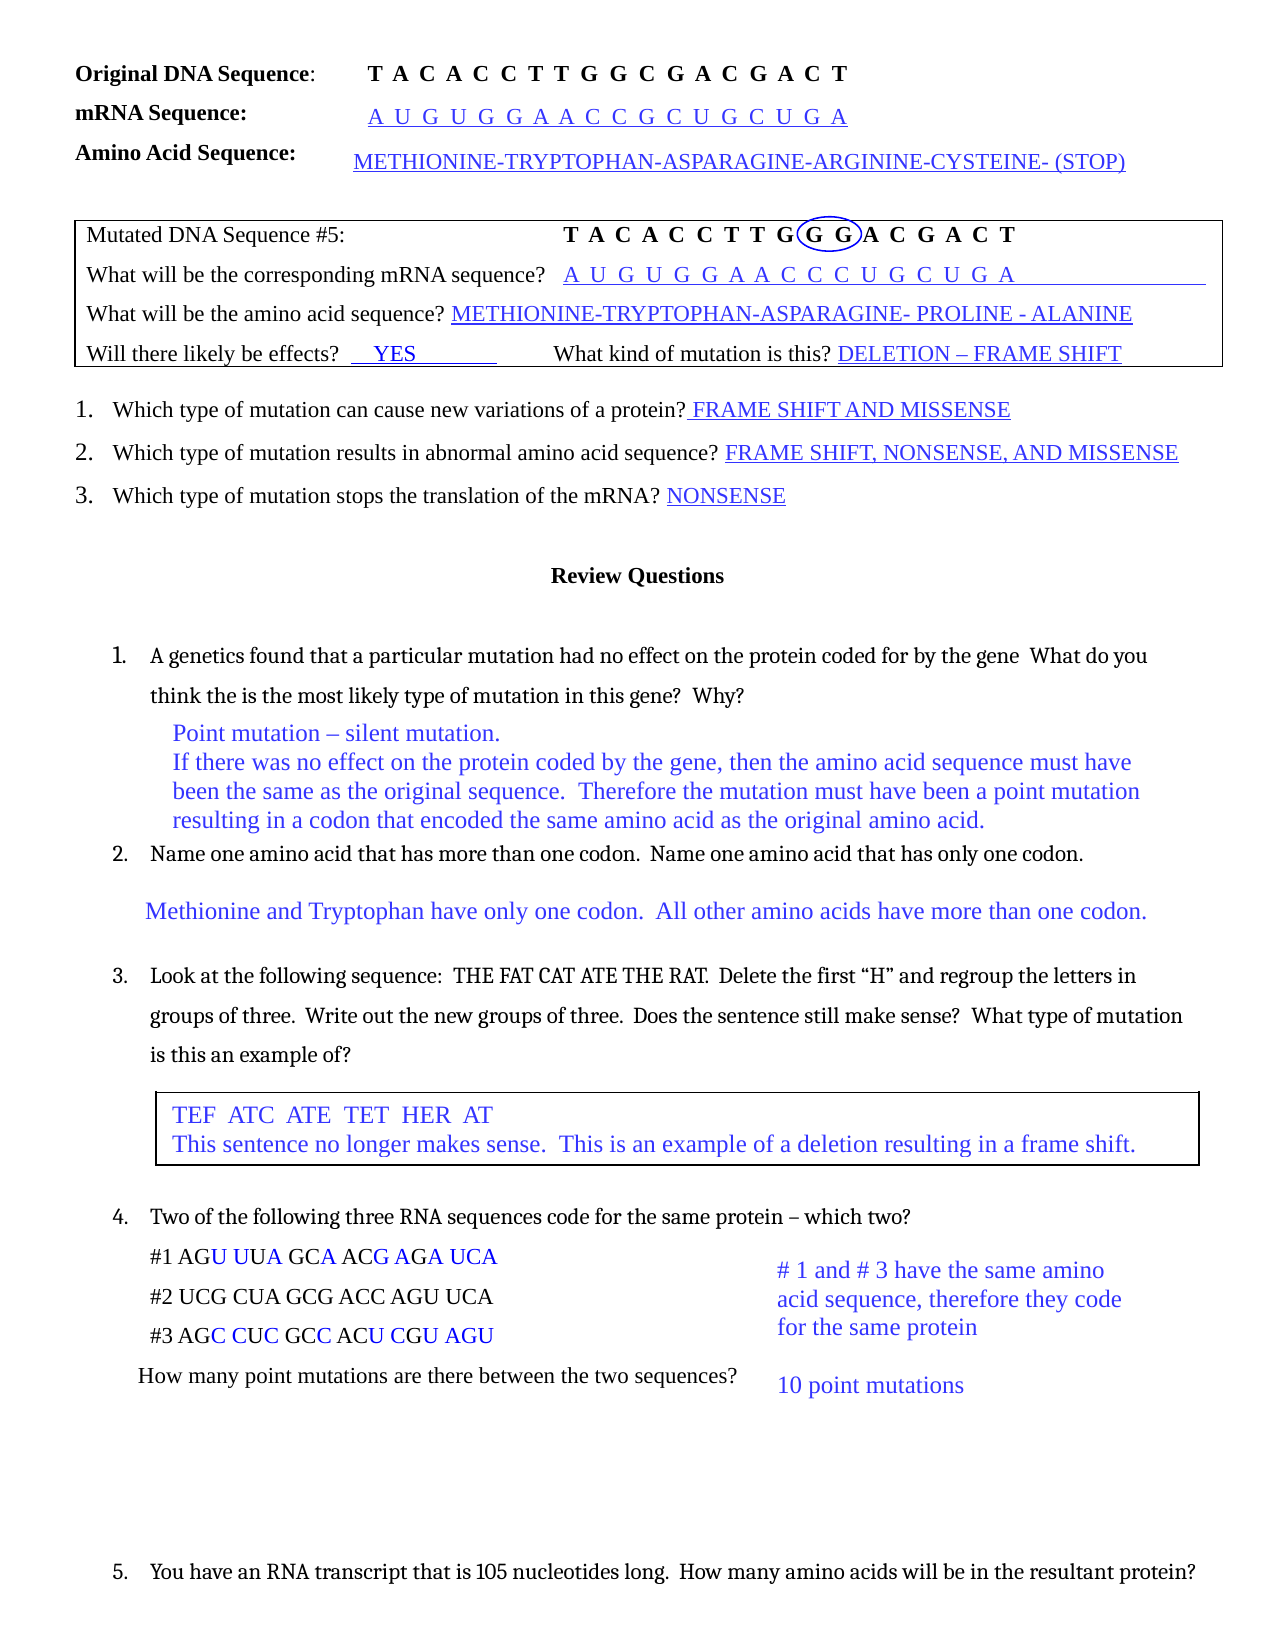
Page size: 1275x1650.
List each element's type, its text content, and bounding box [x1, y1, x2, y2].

list Two of the following three RNA sequences code for the same protein – which two? [112, 1204, 1200, 1230]
list Name one amino acid that has more than one codon. Name one amino acid that has only one codon. [112, 841, 1200, 868]
list If there was no effect on the protein coded by the gene, then the amino acid sequence must have been the same as the original sequence. Therefore the mutation must have been a point mutation resulting in a codon that encoded the same amino acid as the original amino acid. [172, 747, 1184, 833]
list Point mutation – silent mutation. [172, 718, 1184, 747]
text How many point mutations are there between the two sequences? [75, 1362, 762, 1388]
text mRNA Sequence: [75, 99, 352, 126]
text [1162, 1283, 1200, 1309]
list Which type of mutation stops the translation of the mRNA? NONSENSE [75, 480, 1200, 509]
text This sentence no longer makes sense. This is an example of a deletion resulting in a frame shift. [172, 1129, 1183, 1156]
list Look at the following sequence: THE FAT CAT ATE THE RAT. Delete the first “H” and regroup the letters in groups of three. Write out the new groups of three. Does the sentence still make sense? What type of mutation is this an example of? [112, 963, 1200, 1069]
text Review Questions [75, 562, 1200, 589]
text TEF ATC ATE TET HER AT [172, 1101, 1183, 1129]
text [945, 99, 1200, 126]
list Which type of mutation can cause new variations of a protein? FRAME SHIFT AND MISSENSE [75, 394, 1200, 422]
text A U G U G G A A C C G C U G C U G A [367, 103, 930, 129]
text Methionine and Tryptophan have only one codon. All other amino acids have more than one codon. [145, 896, 1188, 924]
list You have an RNA transcript that is 105 nucleotides long. How many amino acids will be in the resultant protein? [112, 1559, 1200, 1586]
text Original DNA Sequence: T A C A C C T T G G C G A C G A C T [75, 60, 1200, 86]
list Which type of mutation results in abnormal amino acid sequence? FRAME SHIFT, NONSENSE, AND MISSENSE [75, 437, 1200, 466]
table_header Mutated DNA Sequence #5: T A C A C C T T G G G A C G A C T What will be the corresponding mRNA sequence? A U G U G G A A C C C U G C U G A What will be the amino acid sequence? METHIONINE-TRYPTOPHAN-ASPARAGINE- PROLINE - ALANINE Will there likely be effects? YES What kind of mutation is this? DELETION – FRAME SHIFT [76, 221, 1222, 366]
list A genetics found that a particular mutation had no effect on the protein coded for by the gene What do you think the is the most likely type of mutation in this gene? Why? [112, 641, 1200, 710]
text METHIONINE-TRYPTOPHAN-ASPARAGINE-ARGININE-CYSTEINE- (STOP) [353, 148, 1212, 174]
text 10 point mutations [777, 1370, 1147, 1399]
text Amino Acid Sequence: [75, 139, 1227, 182]
text [1162, 1322, 1200, 1349]
text # 1 and # 3 have the same amino acid sequence, therefore they code for the same protein [777, 1255, 1147, 1341]
text #1 AGU UUA GCA ACG AGA UCA [75, 1243, 1200, 1270]
text #2 UCG CUA GCG ACC AGU UCA [75, 1283, 762, 1309]
text #3 AGC CUC GCC ACU CGU AGU [75, 1322, 762, 1349]
